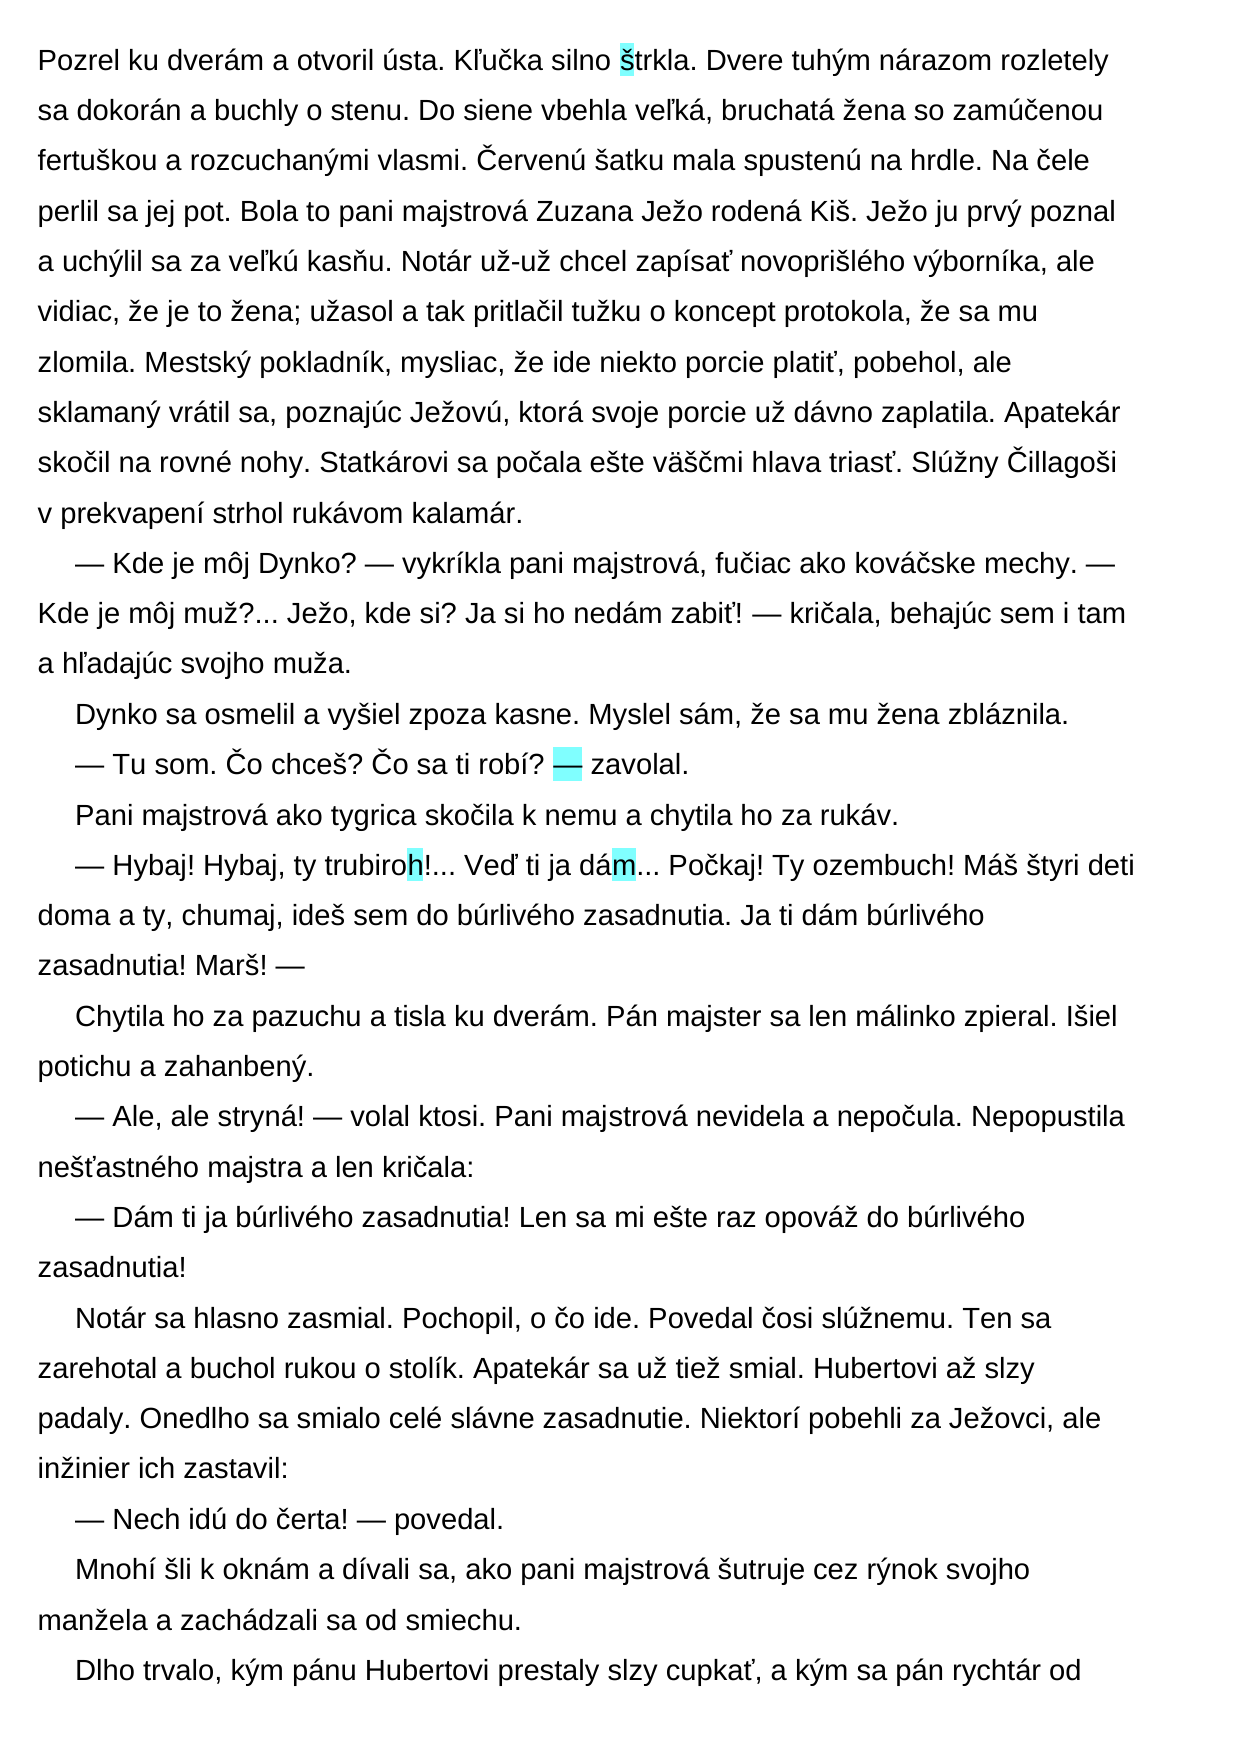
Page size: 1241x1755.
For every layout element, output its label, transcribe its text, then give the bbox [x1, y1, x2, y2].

text Pozrel ku dverám a otvoril ústa. Kľučka silno štrkla. Dvere tuhým nárazom rozletely sa dokorán a buchly o stenu. Do siene vbehla veľká, bruchatá žena so zamúčenou fertuškou a rozcuchanými vlasmi. Červenú šatku mala spustenú na hrdle. Na čele perlil sa jej pot. Bola to pani majstrová Zuzana Ježo rodená Kiš. Ježo ju prvý poznal a uchýlil sa za veľkú kasňu. Notár už-už chcel zapísať novoprišlého výborníka, ale vidiac, že je to žena; užasol a tak pritlačil tužku o koncept protokola, že sa mu zlomila. Mestský pokladník, mysliac, že ide niekto porcie platiť, pobehol, ale sklamaný vrátil sa, poznajúc Ježovú, ktorá svoje porcie už dávno zaplatila. Apatekár skočil na rovné nohy. Statkárovi sa počala ešte väščmi hlava triasť. Slúžny Čillagoši v prekvapení strhol rukávom kalamár. [37, 43, 1136, 529]
text — Tu som. Čo chceš? Čo sa ti robí? — za­volal. [37, 747, 1136, 781]
text — Nech idú do čerta! — povedal. [37, 1502, 1136, 1535]
text — Dám ti ja búrlivého zasadnutia! Len sa mi ešte raz opováž do búrlivého zasadnutia! [37, 1200, 1136, 1284]
text Pani majstrová ako tygrica skočila k nemu a chytila ho za rukáv. [37, 797, 1136, 831]
text Notár sa hlasno zasmial. Pochopil, o čo ide. Povedal čosi slúžnemu. Ten sa zarehotal a buchol rukou o stolík. Apatekár sa už tiež smial. Hubertovi až slzy padaly. Onedlho sa smialo celé slávne zasadnutie. Niektorí pobehli za Ježovci, ale inži­nier ich zastavil: [37, 1301, 1136, 1485]
text — Kde je môj Dynko? — vykríkla pani maj­strová, fučiac ako kováčske mechy. — Kde je môj muž?... Ježo, kde si? Ja si ho nedám zabiť! — kričala, behajúc sem i tam a hľadajúc svojho muža. [37, 546, 1136, 680]
text Mnohí šli k oknám a dívali sa, ako pani majstrová šutruje cez rýnok svojho manžela a za­chádzali sa od smiechu. [37, 1552, 1136, 1636]
text — Ale, ale stryná! — volal ktosi. Pani maj­strová nevidela a nepočula. Nepopustila nešťastného majstra a len kričala: [37, 1099, 1136, 1183]
text Chytila ho za pazuchu a tisla ku dverám. Pán majster sa len málinko zpieral. Išiel potichu a zahanbený. [37, 999, 1136, 1083]
text Dlho trvalo, kým pánu Hubertovi prestaly slzy cupkať, a kým sa pán rychtár od [37, 1653, 1136, 1686]
text Dynko sa osmelil a vyšiel zpoza kasne. Myslel sám, že sa mu žena zbláznila. [37, 697, 1136, 730]
text — Hybaj! Hybaj, ty trubiroh!... Veď ti ja dám... Počkaj! Ty ozembuch! Máš štyri deti doma a ty, chumaj, ideš sem do búrlivého zasadnutia. Ja ti dám búrlivého zasadnutia! Marš! — [37, 848, 1136, 982]
